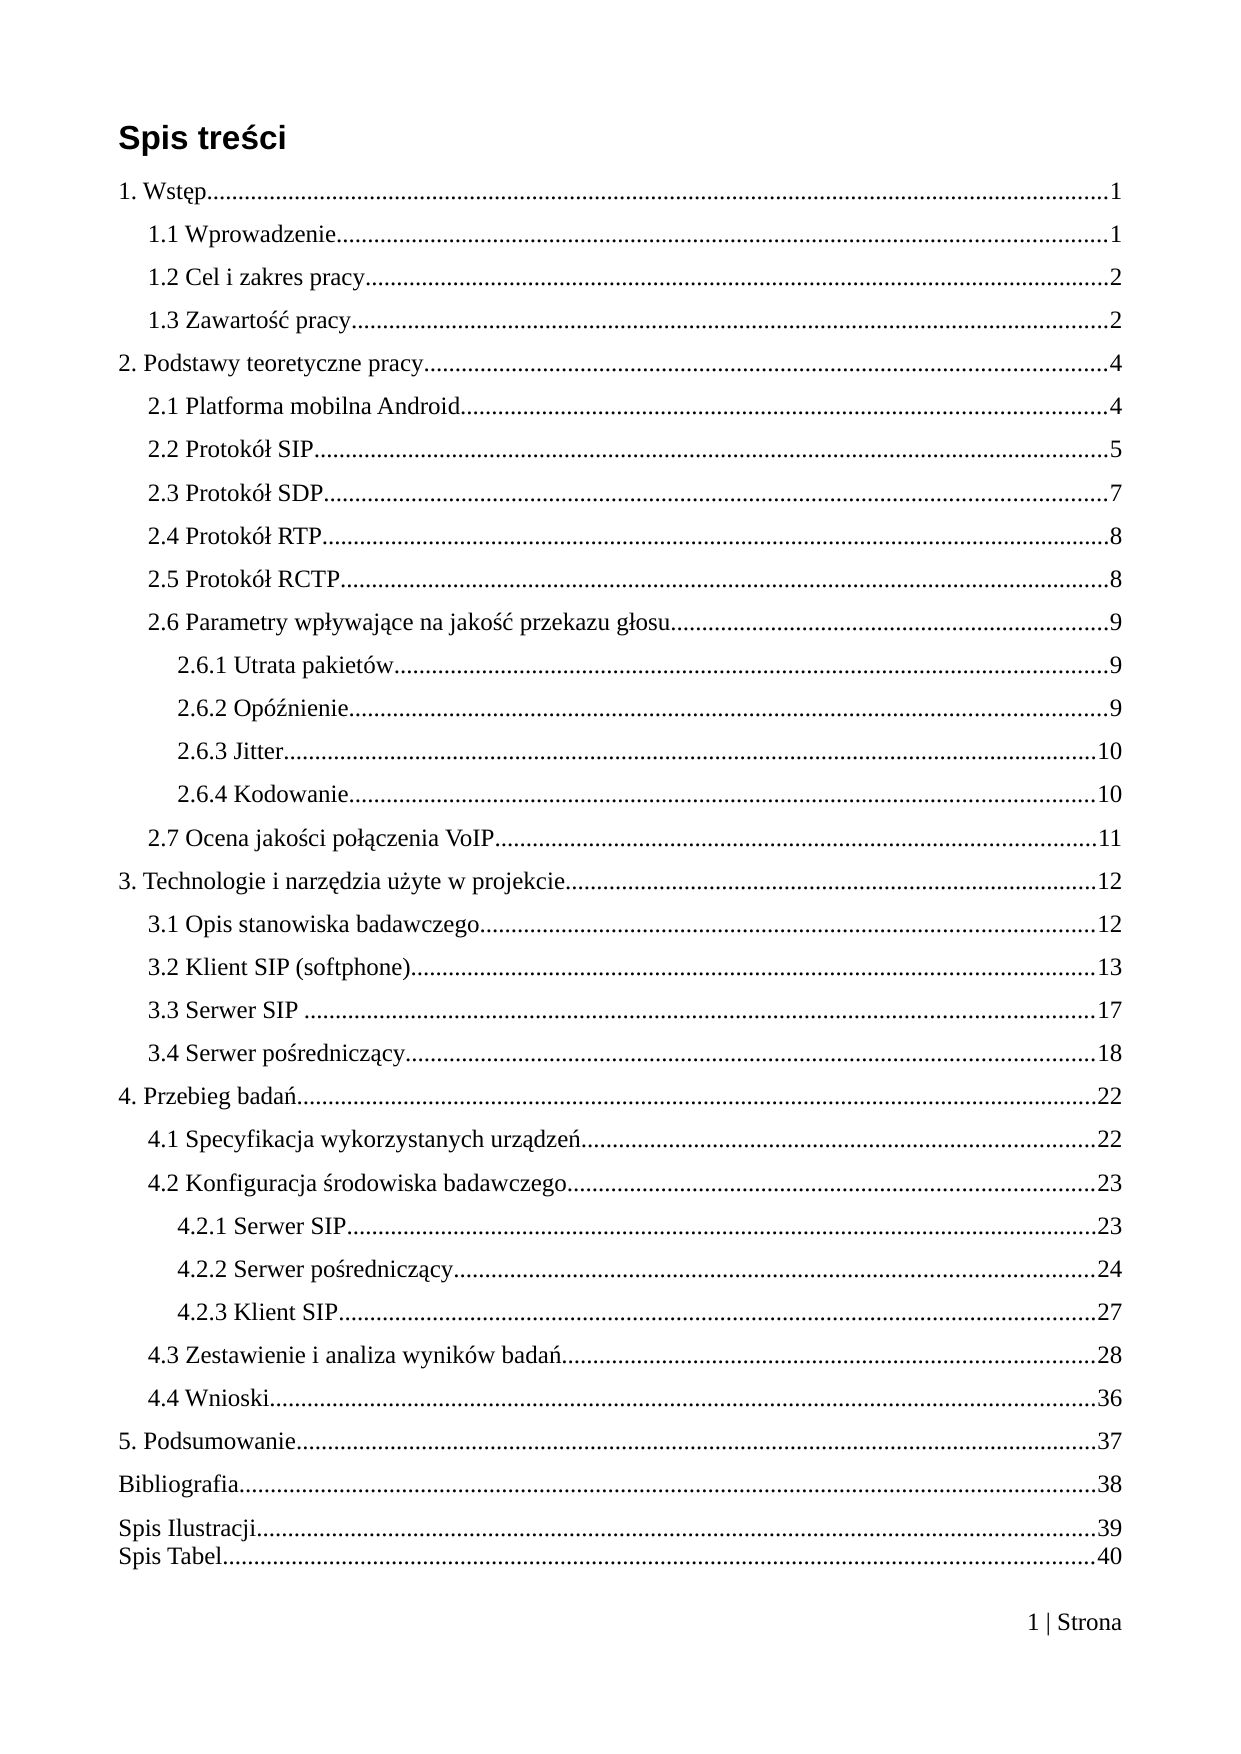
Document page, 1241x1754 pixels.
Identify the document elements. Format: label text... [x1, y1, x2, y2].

text 2.6.1 Utrata pakietów 9 [177, 650, 1122, 679]
text 2. Podstawy teoretyczne pracy 4 [118, 348, 1122, 377]
text 4.4 Wnioski 36 [148, 1383, 1122, 1412]
text 2.2 Protokół SIP 5 [148, 434, 1122, 463]
subtitle Spis treści [118, 118, 1122, 157]
text 1.3 Zawartość pracy 2 [148, 305, 1122, 334]
text 4.3 Zestawienie i analiza wyników badań 28 [148, 1340, 1122, 1369]
text Spis Ilustracji 39 [118, 1513, 1122, 1541]
text 2.6.2 Opóźnienie 9 [177, 693, 1122, 722]
text 1.1 Wprowadzenie 1 [148, 219, 1122, 248]
text 2.6.4 Kodowanie 10 [177, 779, 1122, 808]
text 4.2 Konfiguracja środowiska badawczego. 23 [148, 1168, 1122, 1196]
text 3. Technologie i narzędzia użyte w projekcie 12 [118, 866, 1122, 894]
text 3.3 Serwer SIP 17 [148, 995, 1122, 1024]
text 4.2.1 Serwer SIP 23 [177, 1211, 1122, 1239]
text 4.1 Specyfikacja wykorzystanych urządzeń 22 [148, 1124, 1122, 1153]
text 3.2 Klient SIP (softphone) 13 [148, 952, 1122, 981]
text 2.1 Platforma mobilna Android 4 [148, 391, 1122, 420]
text 3.4 Serwer pośredniczący 18 [148, 1038, 1122, 1067]
text 1. Wstęp 1 [118, 176, 1122, 204]
text 2.5 Protokół RCTP 8 [148, 564, 1122, 593]
text 1.2 Cel i zakres pracy 2 [148, 262, 1122, 291]
text 2.7 Ocena jakości połączenia VoIP 11 [148, 823, 1122, 851]
text 4.2.2 Serwer pośredniczący 24 [177, 1254, 1122, 1283]
text Spis Tabel 40 [118, 1541, 1122, 1570]
text 3.1 Opis stanowiska badawczego 12 [148, 909, 1122, 938]
text 5. Podsumowanie 37 [118, 1426, 1122, 1455]
text 4.2.3 Klient SIP 27 [177, 1297, 1122, 1326]
text 2.4 Protokół RTP 8 [148, 521, 1122, 549]
text 4. Przebieg badań 22 [118, 1081, 1122, 1110]
text 2.3 Protokół SDP 7 [148, 478, 1122, 506]
text Bibliografia 38 [118, 1469, 1122, 1498]
text 2.6.3 Jitter 10 [177, 736, 1122, 765]
text 2.6 Parametry wpływające na jakość przekazu głosu 9 [148, 607, 1122, 636]
